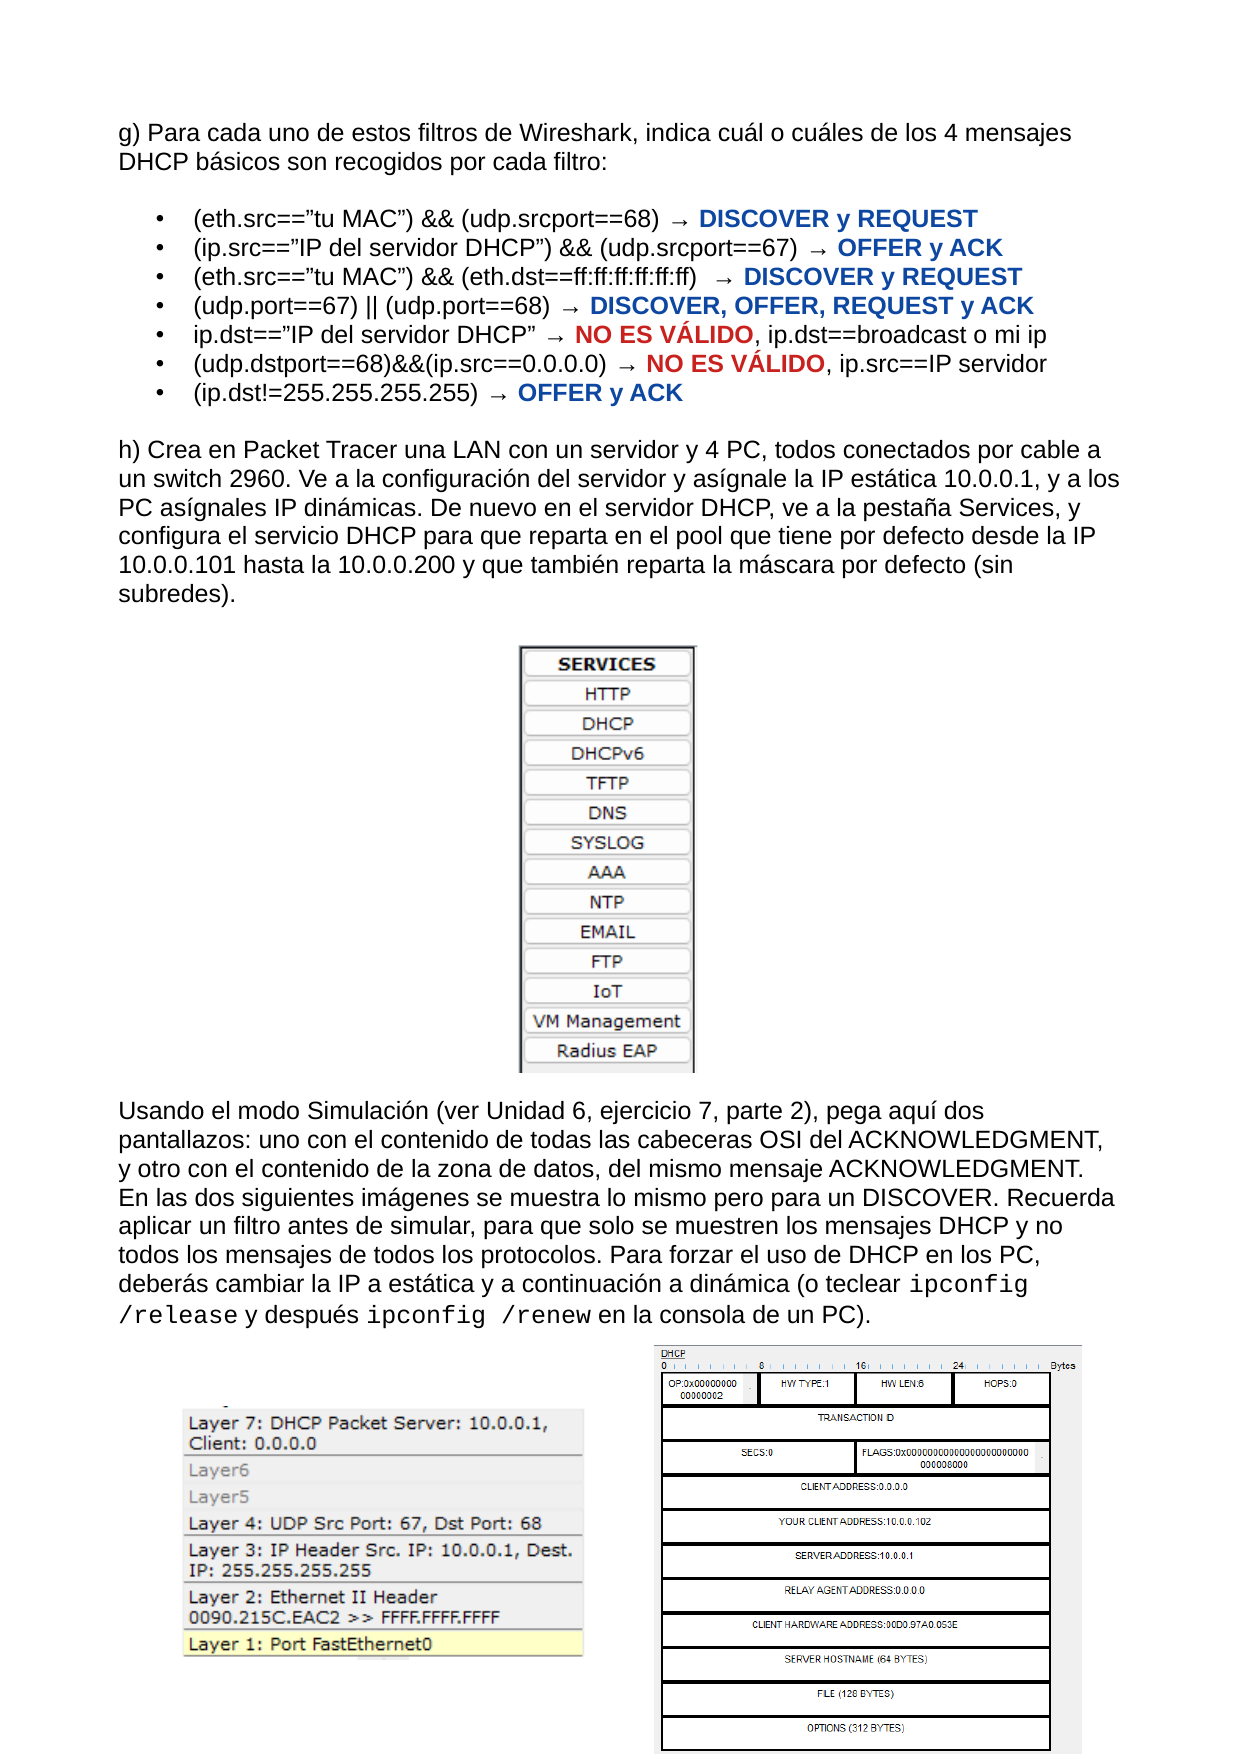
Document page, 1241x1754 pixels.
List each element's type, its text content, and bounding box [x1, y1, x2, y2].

list (udp.dstport==68)&&(ip.src==0.0.0.0) → NO ES VÁLIDO, ip.src==IP servidor [156, 349, 1122, 377]
list (eth.src==”tu MAC”) && (eth.dst==ff:ff:ff:ff:ff:ff) → DISCOVER y REQUEST [156, 262, 1122, 291]
text Usando el modo Simulación (ver Unidad 6, ejercicio 7, parte 2), pega aquí dos pantallazos: uno con el contenido de todas las cabeceras OSI del ACKNOWLEDGMENT, y otro con el contenido de la zona de datos, del mismo mensaje ACKNOWLEDGMENT. En las dos siguientes imágenes se muestra lo mismo pero para un DISCOVER. Recuerda aplicar un filtro antes de simular, para que solo se muestren los mensajes DHCP y no todos los mensajes de todos los protocolos. Para forzar el uso de DHCP en los PC, deberás cambiar la IP a estática y a continuación a dinámica (o teclear ipconfig /release y después ipconfig /renew en la consola de un PC). [118, 1096, 1122, 1331]
picture [516, 641, 698, 1073]
list (ip.src==”IP del servidor DHCP”) && (udp.srcport==67) → OFFER y ACK [156, 233, 1122, 262]
text h) Crea en Packet Tracer una LAN con un servidor y 4 PC, todos conectados por cable a un switch 2960. Ve a la configuración del servidor y asígnale la IP estática 10.0.0.1, y a los PC asígnales IP dinámicas. De nuevo en el servidor DHCP, ve a la pestaña Services, y configura el servicio DHCP para que reparta en el pool que tiene por defecto desde la IP 10.0.0.101 hasta la 10.0.0.200 y que también reparta la máscara por defecto (sin subredes). [118, 435, 1122, 608]
list (udp.port==67) || (udp.port==68) → DISCOVER, OFFER, REQUEST y ACK [156, 291, 1122, 320]
list (ip.dst!=255.255.255.255) → OFFER y ACK [156, 377, 1122, 406]
list (eth.src==”tu MAC”) && (udp.srcport==68) → DISCOVER y REQUEST [156, 204, 1122, 233]
text g) Para cada uno de estos filtros de Wireshark, indica cuál o cuáles de los 4 mensajes DHCP básicos son recogidos por cada filtro: [118, 118, 1122, 176]
picture [181, 1406, 586, 1660]
picture [653, 1343, 1083, 1754]
list ip.dst==”IP del servidor DHCP” → NO ES VÁLIDO, ip.dst==broadcast o mi ip [156, 320, 1122, 349]
